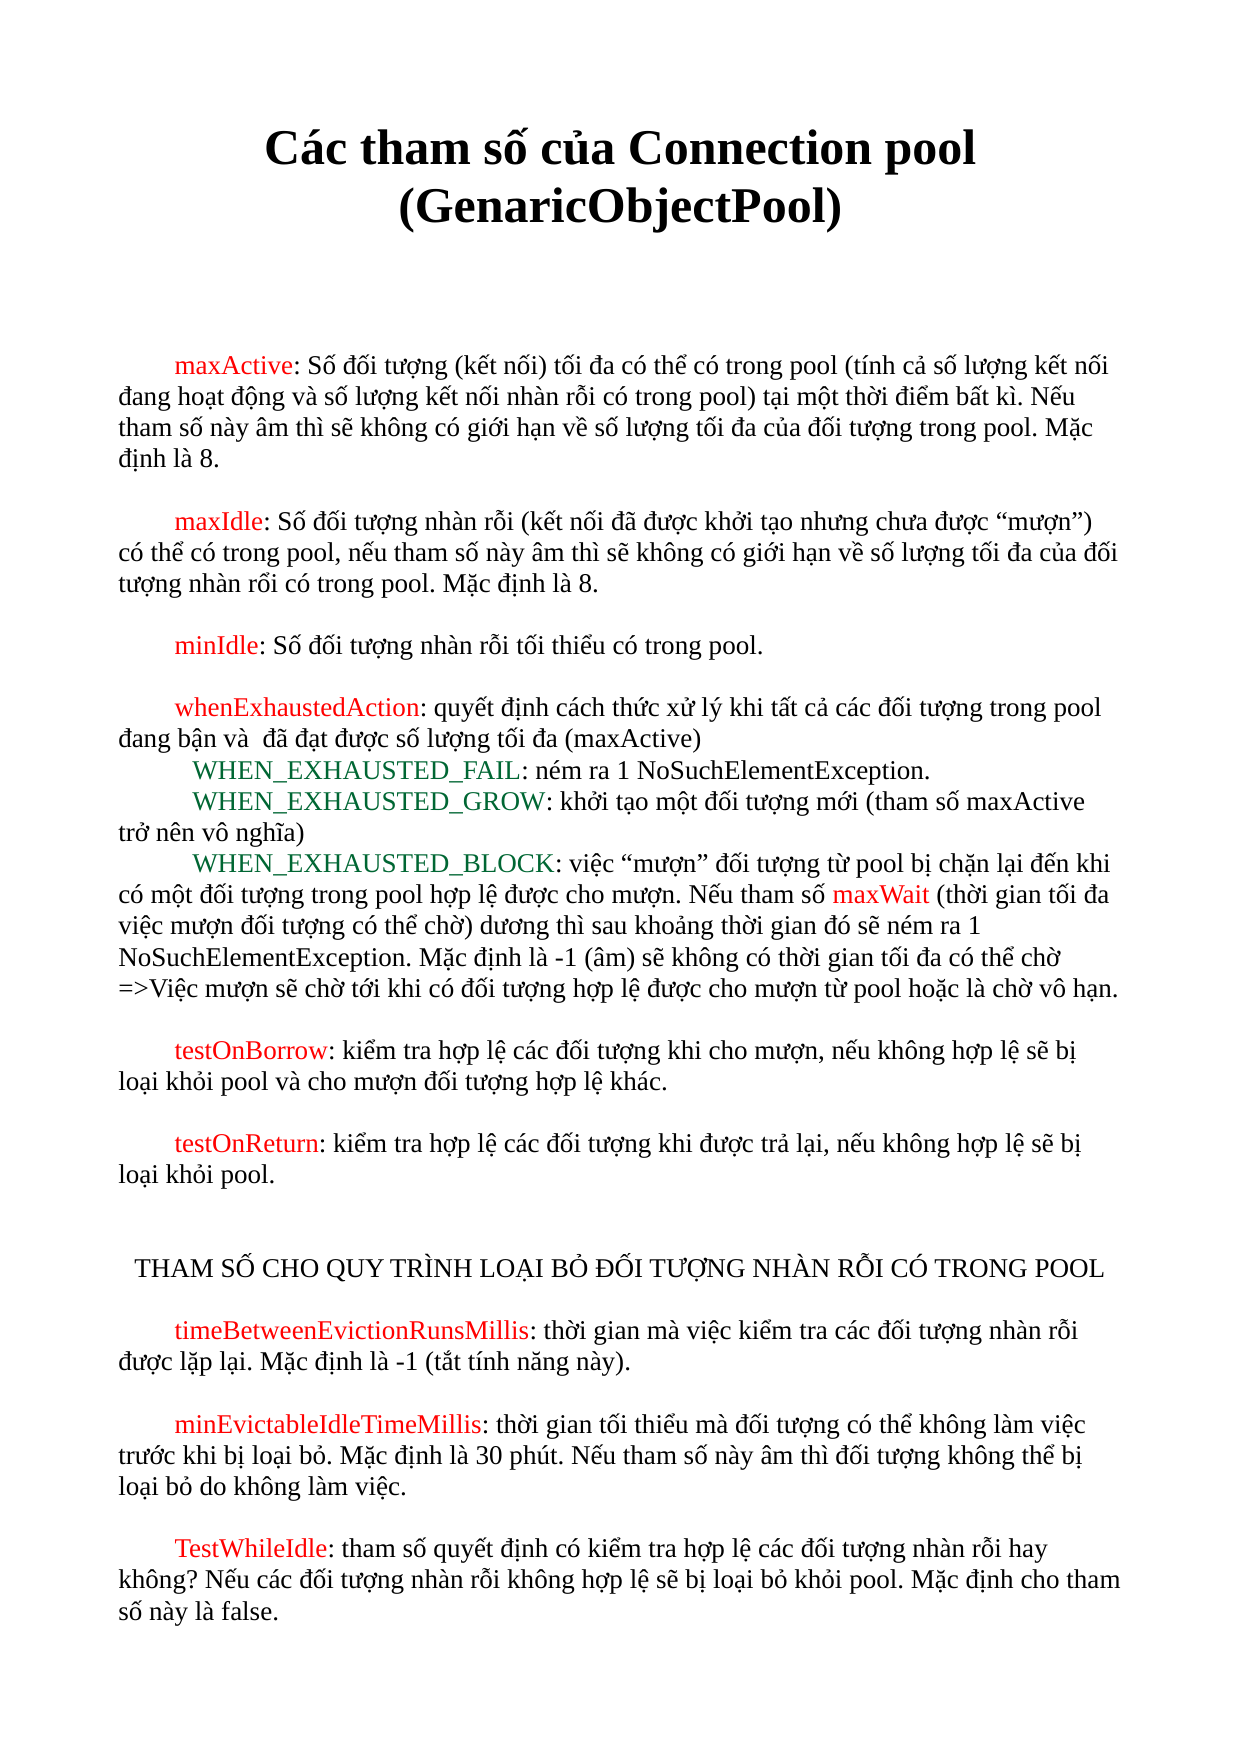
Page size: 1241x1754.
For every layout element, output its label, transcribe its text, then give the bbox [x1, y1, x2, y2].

text TestWhileIdle: tham số quyết định có kiểm tra hợp lệ các đối tượng nhàn rỗi hay không? Nếu các đối tượng nhàn rỗi không hợp lệ sẽ bị loại bỏ khỏi pool. Mặc định cho tham số này là false. [118, 1532, 1122, 1626]
text WHEN_EXHAUSTED_BLOCK: việc “mượn” đối tượng từ pool bị chặn lại đến khi có một đối tượng trong pool hợp lệ được cho mượn. Nếu tham số maxWait (thời gian tối đa việc mượn đối tượng có thể chờ) dương thì sau khoảng thời gian đó sẽ ném ra 1 NoSuchElementException. Mặc định là -1 (âm) sẽ không có thời gian tối đa có thể chờ =>Việc mượn sẽ chờ tới khi có đối tượng hợp lệ được cho mượn từ pool hoặc là chờ vô hạn. [118, 847, 1122, 1003]
text timeBetweenEvictionRunsMillis: thời gian mà việc kiểm tra các đối tượng nhàn rỗi được lặp lại. Mặc định là -1 (tắt tính năng này). [118, 1314, 1122, 1377]
text maxActive: Số đối tượng (kết nối) tối đa có thể có trong pool (tính cả số lượng kết nối đang hoạt động và số lượng kết nối nhàn rỗi có trong pool) tại một thời điểm bất kì. Nếu tham số này âm thì sẽ không có giới hạn về số lượng tối đa của đối tượng trong pool. Mặc định là 8. [118, 349, 1122, 473]
text testOnReturn: kiểm tra hợp lệ các đối tượng khi được trả lại, nếu không hợp lệ sẽ bị loại khỏi pool. [118, 1127, 1122, 1190]
text WHEN_EXHAUSTED_GROW: khởi tạo một đối tượng mới (tham số maxActive trở nên vô nghĩa) [118, 785, 1122, 847]
text minEvictableIdleTimeMillis: thời gian tối thiểu mà đối tượng có thể không làm việc trước khi bị loại bỏ. Mặc định là 30 phút. Nếu tham số này âm thì đối tượng không thể bị loại bỏ do không làm việc. [118, 1408, 1122, 1501]
text testOnBorrow: kiểm tra hợp lệ các đối tượng khi cho mượn, nếu không hợp lệ sẽ bị loại khỏi pool và cho mượn đối tượng hợp lệ khác. [118, 1034, 1122, 1096]
text WHEN_EXHAUSTED_FAIL: ném ra 1 NoSuchElementException. [118, 754, 1122, 785]
text minIdle: Số đối tượng nhàn rỗi tối thiểu có trong pool. [118, 629, 1122, 660]
text whenExhaustedAction: quyết định cách thức xử lý khi tất cả các đối tượng trong pool đang bận và đã đạt được số lượng tối đa (maxActive) [118, 691, 1122, 754]
text maxIdle: Số đối tượng nhàn rỗi (kết nối đã được khởi tạo nhưng chưa được “mượn”) có thể có trong pool, nếu tham số này âm thì sẽ không có giới hạn về số lượng tối đa của đối tượng nhàn rổi có trong pool. Mặc định là 8. [118, 504, 1122, 598]
text THAM SỐ CHO QUY TRÌNH LOẠI BỎ ĐỐI TƯỢNG NHÀN RỖI CÓ TRONG POOL [118, 1252, 1122, 1283]
